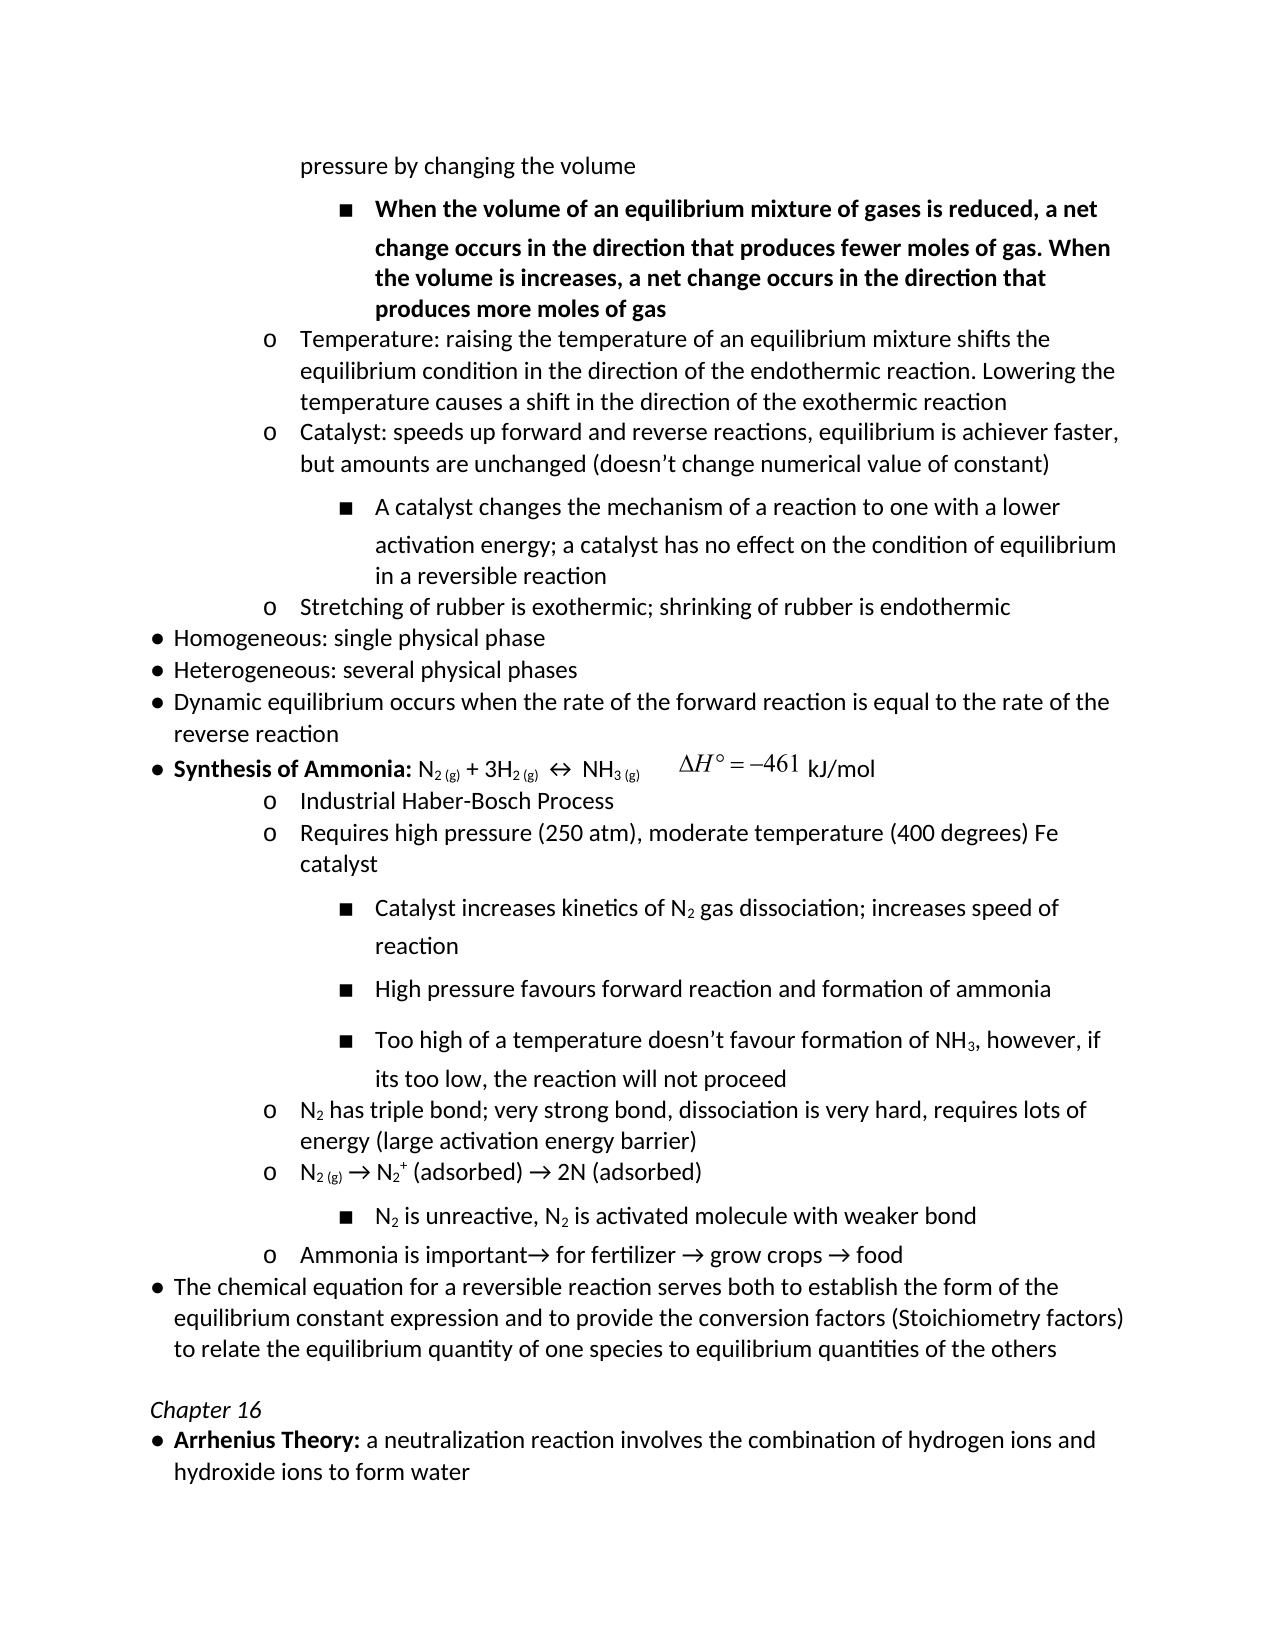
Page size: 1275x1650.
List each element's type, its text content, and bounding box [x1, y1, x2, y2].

picture [675, 748, 802, 778]
list Arrhenius Theory: a neutralization reaction involves the combination of hydrogen ions and hydroxide ions to form water [150, 1425, 1125, 1487]
list Stretching of rubber is exothermic; shrinking of rubber is endothermic [262, 591, 1125, 622]
list N2 is unreactive, N2 is activated molecule with weaker bond [337, 1188, 1125, 1239]
list A catalyst changes the mechanism of a reaction to one with a lower activation energy; a catalyst has no effect on the condition of equilibrium in a reversible reaction [337, 478, 1125, 591]
list Temperature: raising the temperature of an equilibrium mixture shifts the equilibrium condition in the direction of the endothermic reaction. Lowering the temperature causes a shift in the direction of the exothermic reaction [262, 323, 1125, 416]
list Industrial Haber-Bosch Process [262, 785, 1125, 817]
text Chapter 16 [150, 1394, 1125, 1425]
list N2 has triple bond; very strong bond, dissociation is very hard, requires lots of energy (large activation energy barrier) [262, 1094, 1125, 1156]
list pressure by changing the volume [262, 150, 1125, 181]
list Homogeneous: single physical phase [150, 622, 1125, 654]
list Catalyst increases kinetics of N2 gas dissociation; increases speed of reaction [337, 879, 1125, 961]
list Synthesis of Ammonia: N2 (g) + 3H2 (g) ↔ NH3 (g) kJ/mol [150, 748, 1125, 785]
list Dynamic equilibrium occurs when the rate of the forward reaction is equal to the rate of the reverse reaction [150, 686, 1125, 748]
list Too high of a temperature doesn’t favour formation of NH3, however, if its too low, the reaction will not proceed [337, 1012, 1125, 1094]
list When the volume of an equilibrium mixture of gases is reduced, a net change occurs in the direction that produces fewer moles of gas. When the volume is increases, a net change occurs in the direction that produces more moles of gas [337, 181, 1125, 323]
list Ammonia is important→ for fertilizer → grow crops → food [262, 1239, 1125, 1271]
list Catalyst: speeds up forward and reverse reactions, equilibrium is achiever faster, but amounts are unchanged (doesn’t change numerical value of constant) [262, 416, 1125, 478]
list N2 (g) → N2+ (adsorbed) → 2N (adsorbed) [262, 1156, 1125, 1188]
list High pressure favours forward reaction and formation of ammonia [337, 961, 1125, 1012]
list Heterogeneous: several physical phases [150, 654, 1125, 686]
list The chemical equation for a reversible reaction serves both to establish the form of the equilibrium constant expression and to provide the conversion factors (Stoichiometry factors) to relate the equilibrium quantity of one species to equilibrium quantities of the others [150, 1271, 1125, 1364]
list Requires high pressure (250 atm), moderate temperature (400 degrees) Fe catalyst [262, 817, 1125, 879]
